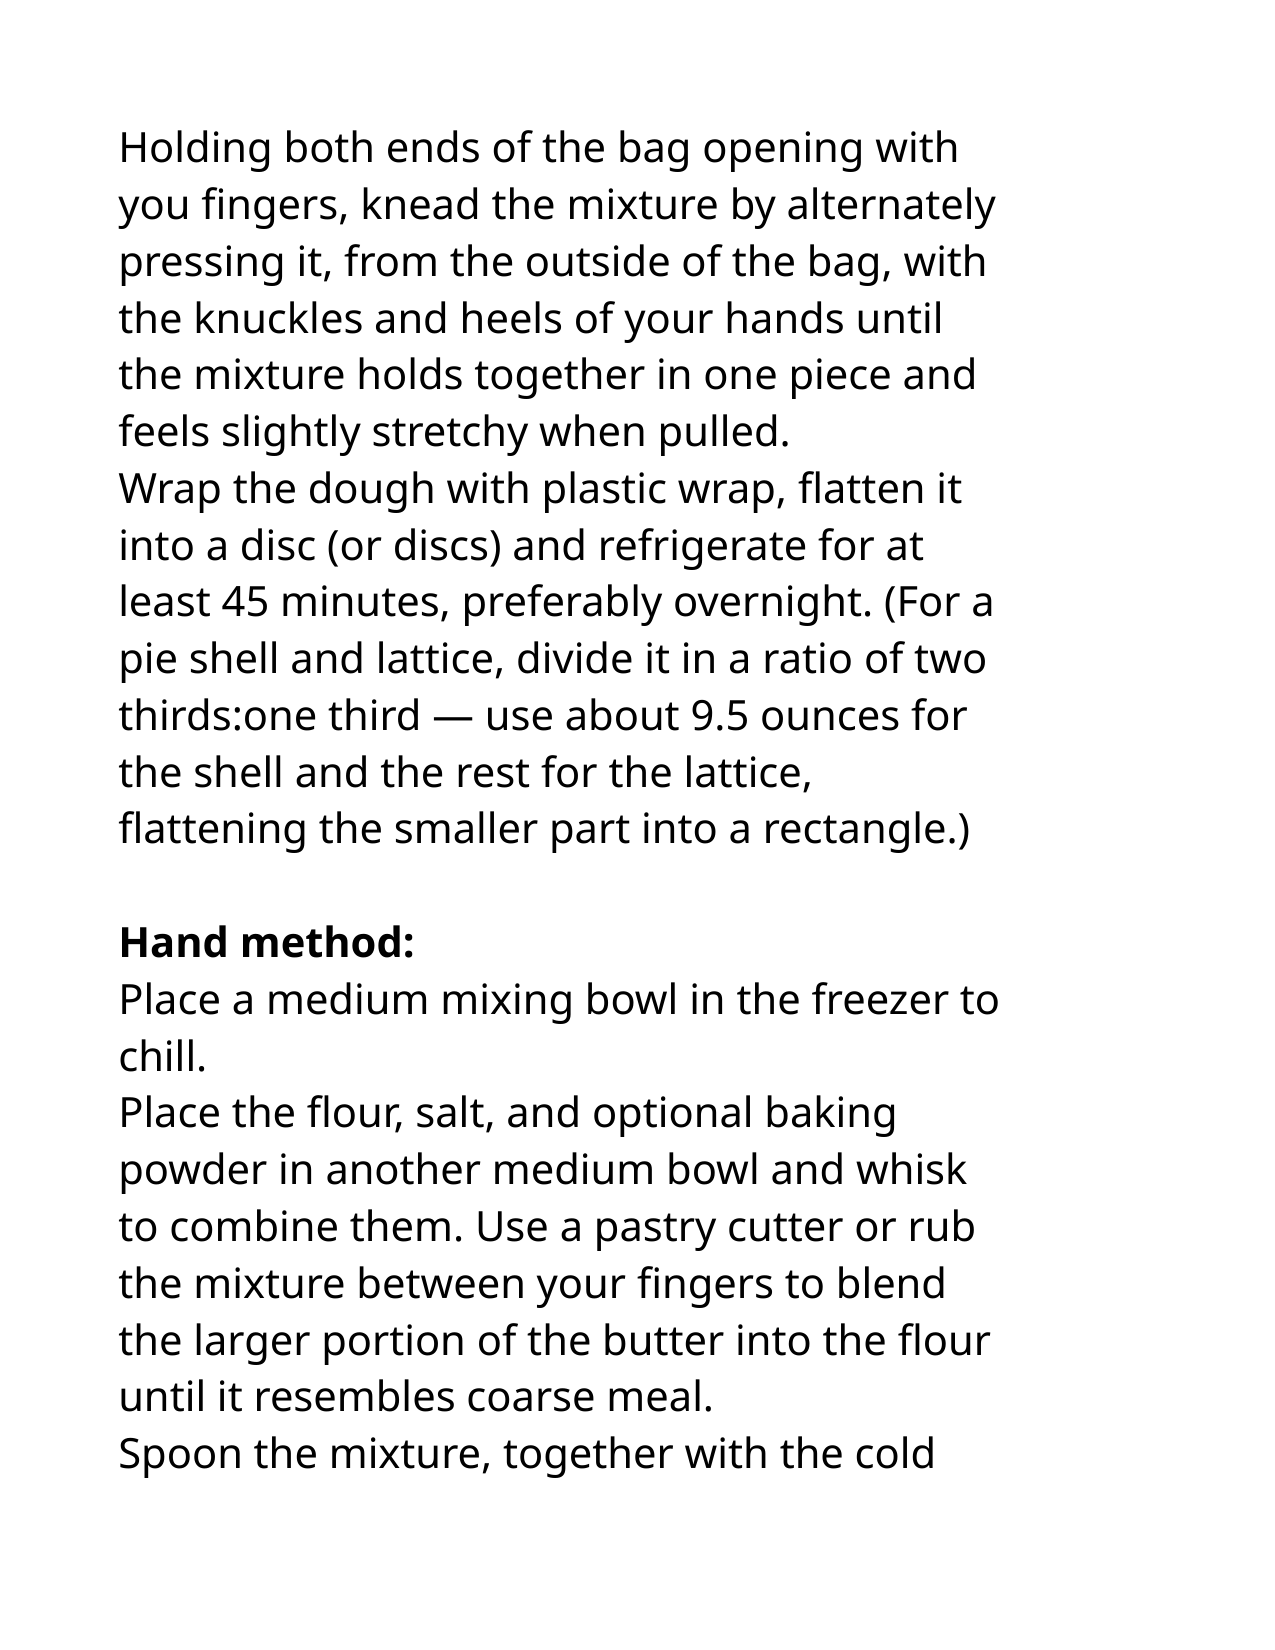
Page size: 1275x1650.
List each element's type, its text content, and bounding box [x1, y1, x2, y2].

table_header Holding both ends of the bag opening with you fingers, knead the mixture by alternately pressing it, from the outside of the bag, with the knuckles and heels of your hands until the mixture holds together in one piece and feels slightly stretchy when pulled. Wrap the dough with plastic wrap, flatten it into a disc (or discs) and refrigerate for at least 45 minutes, preferably overnight. (For a pie shell and lattice, divide it in a ratio of two thirds:one third — use about 9.5 ounces for the shell and the rest for the lattice, flattening the smaller part into a rectangle.) Hand method: Place a medium mixing bowl in the freezer to chill. Place the flour, salt, and optional baking powder in another medium bowl and whisk to combine them. Use a pastry cutter or rub the mixture between your fingers to blend the larger portion of the butter into the flour until it resembles coarse meal. Spoon the mixture, together with the cold [107, 118, 1018, 1481]
